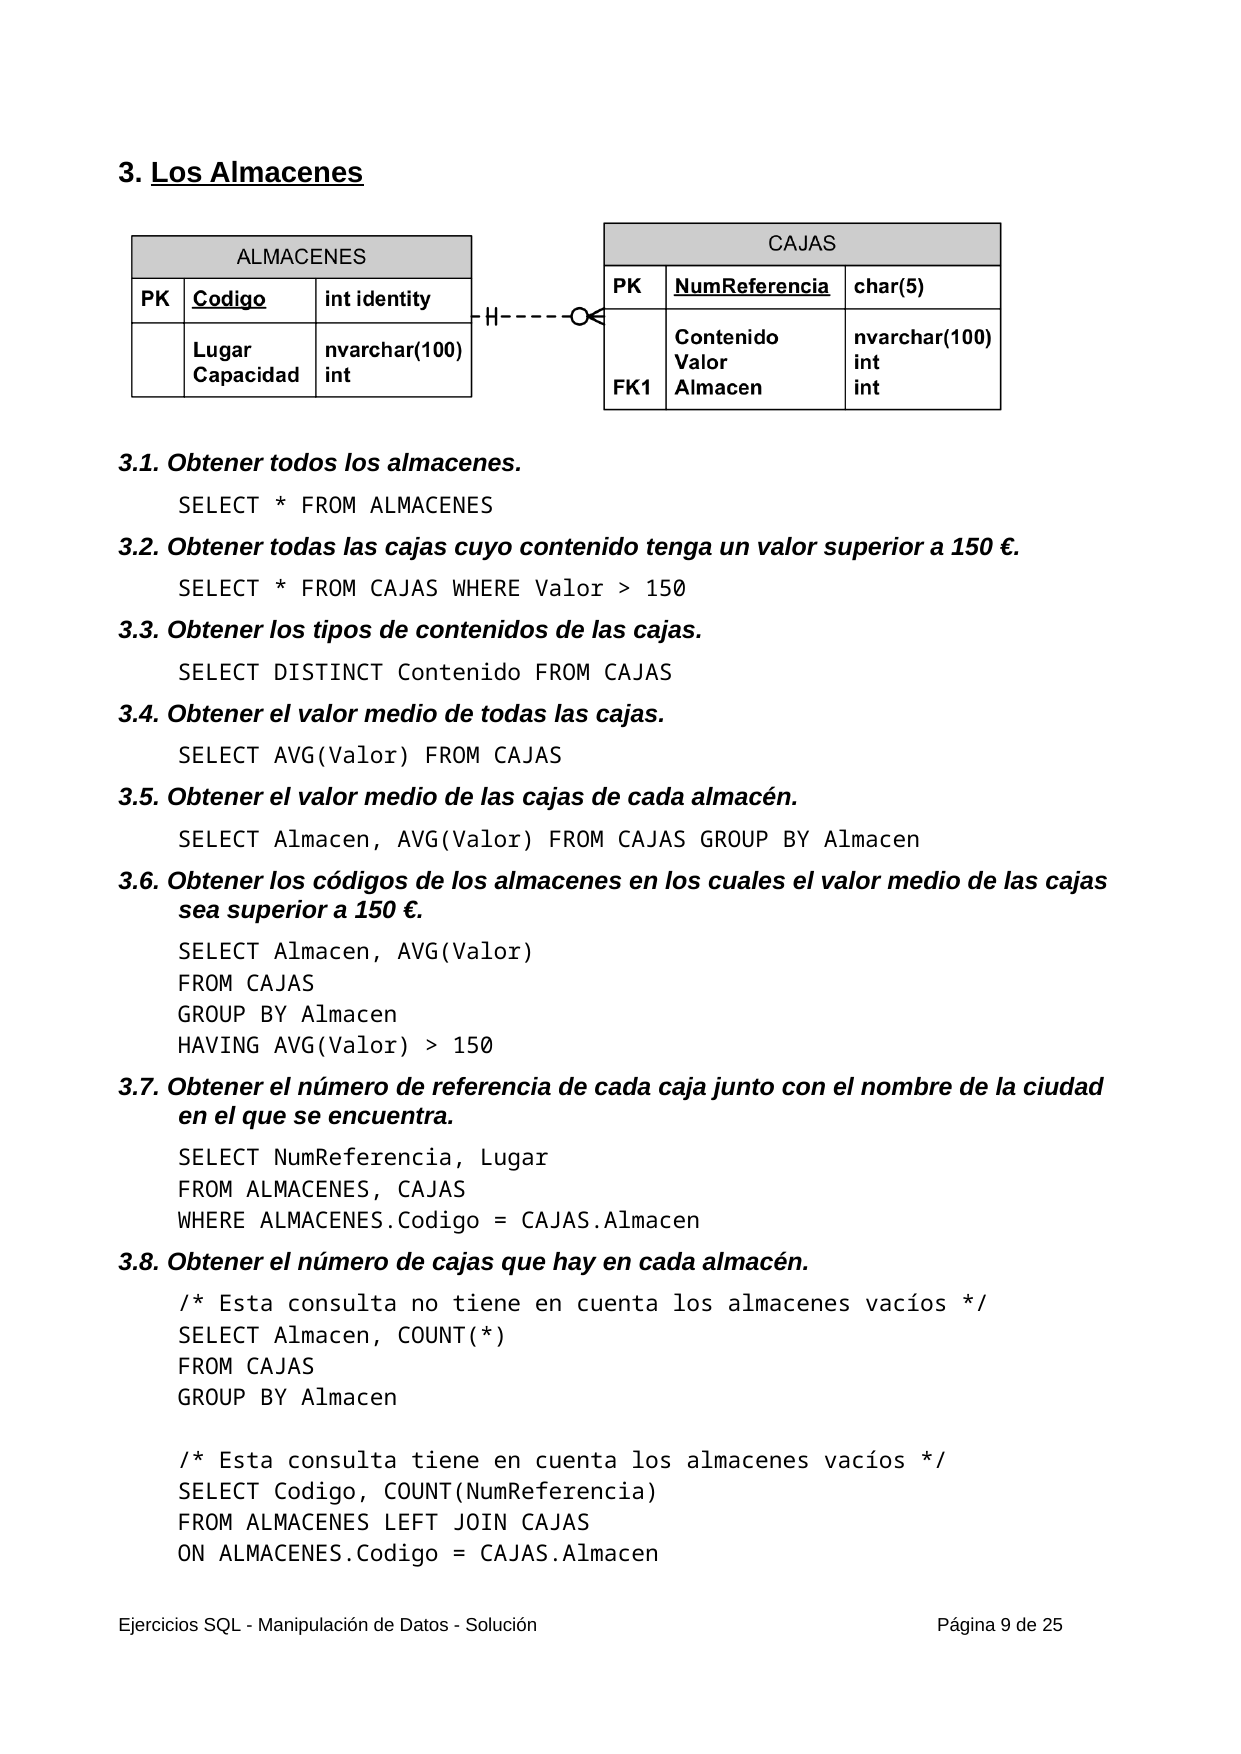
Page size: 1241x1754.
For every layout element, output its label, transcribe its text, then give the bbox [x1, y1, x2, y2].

text /* Esta consulta tiene en cuenta los almacenes vacíos */ [177, 1443, 1122, 1475]
text FROM ALMACENES, CAJAS [177, 1172, 1122, 1204]
text SELECT AVG(Valor) FROM CAJAS [177, 739, 1122, 771]
text GROUP BY Almacen [177, 998, 1122, 1029]
subtitle Obtener los códigos de los almacenes en los cuales el valor medio de las cajas sea superior a 150 €. [118, 866, 1122, 923]
text SELECT Codigo, COUNT(NumReferencia) [177, 1475, 1122, 1506]
text SELECT Almacen, AVG(Valor) [177, 935, 1122, 966]
text SELECT DISTINCT Contenido FROM CAJAS [177, 656, 1122, 687]
subtitle Los Almacenes [118, 155, 1122, 188]
text /* Esta consulta no tiene en cuenta los almacenes vacíos */ [177, 1287, 1122, 1318]
text ON ALMACENES.Codigo = CAJAS.Almacen [177, 1537, 1122, 1568]
subtitle Obtener los tipos de contenidos de las cajas. [118, 615, 1122, 644]
subtitle Obtener todos los almacenes. [118, 448, 1122, 477]
text FROM CAJAS [177, 966, 1122, 998]
text FROM CAJAS [177, 1350, 1122, 1381]
text GROUP BY Almacen [177, 1381, 1122, 1412]
subtitle Obtener el valor medio de todas las cajas. [118, 699, 1122, 728]
picture [118, 218, 1004, 413]
text HAVING AVG(Valor) > 150 [177, 1029, 1122, 1060]
subtitle Obtener el número de cajas que hay en cada almacén. [118, 1247, 1122, 1276]
subtitle Obtener el valor medio de las cajas de cada almacén. [118, 782, 1122, 811]
subtitle Obtener el número de referencia de cada caja junto con el nombre de la ciudad en el que se encuentra. [118, 1072, 1122, 1129]
text SELECT Almacen, COUNT(*) [177, 1318, 1122, 1350]
text SELECT NumReferencia, Lugar [177, 1141, 1122, 1172]
text FROM ALMACENES LEFT JOIN CAJAS [177, 1506, 1122, 1537]
text SELECT Almacen, AVG(Valor) FROM CAJAS GROUP BY Almacen [177, 823, 1122, 854]
subtitle Obtener todas las cajas cuyo contenido tenga un valor superior a 150 €. [118, 532, 1122, 561]
text SELECT * FROM CAJAS WHERE Valor > 150 [177, 572, 1122, 603]
text WHERE ALMACENES.Codigo = CAJAS.Almacen [177, 1204, 1122, 1235]
text SELECT * FROM ALMACENES [177, 489, 1122, 520]
